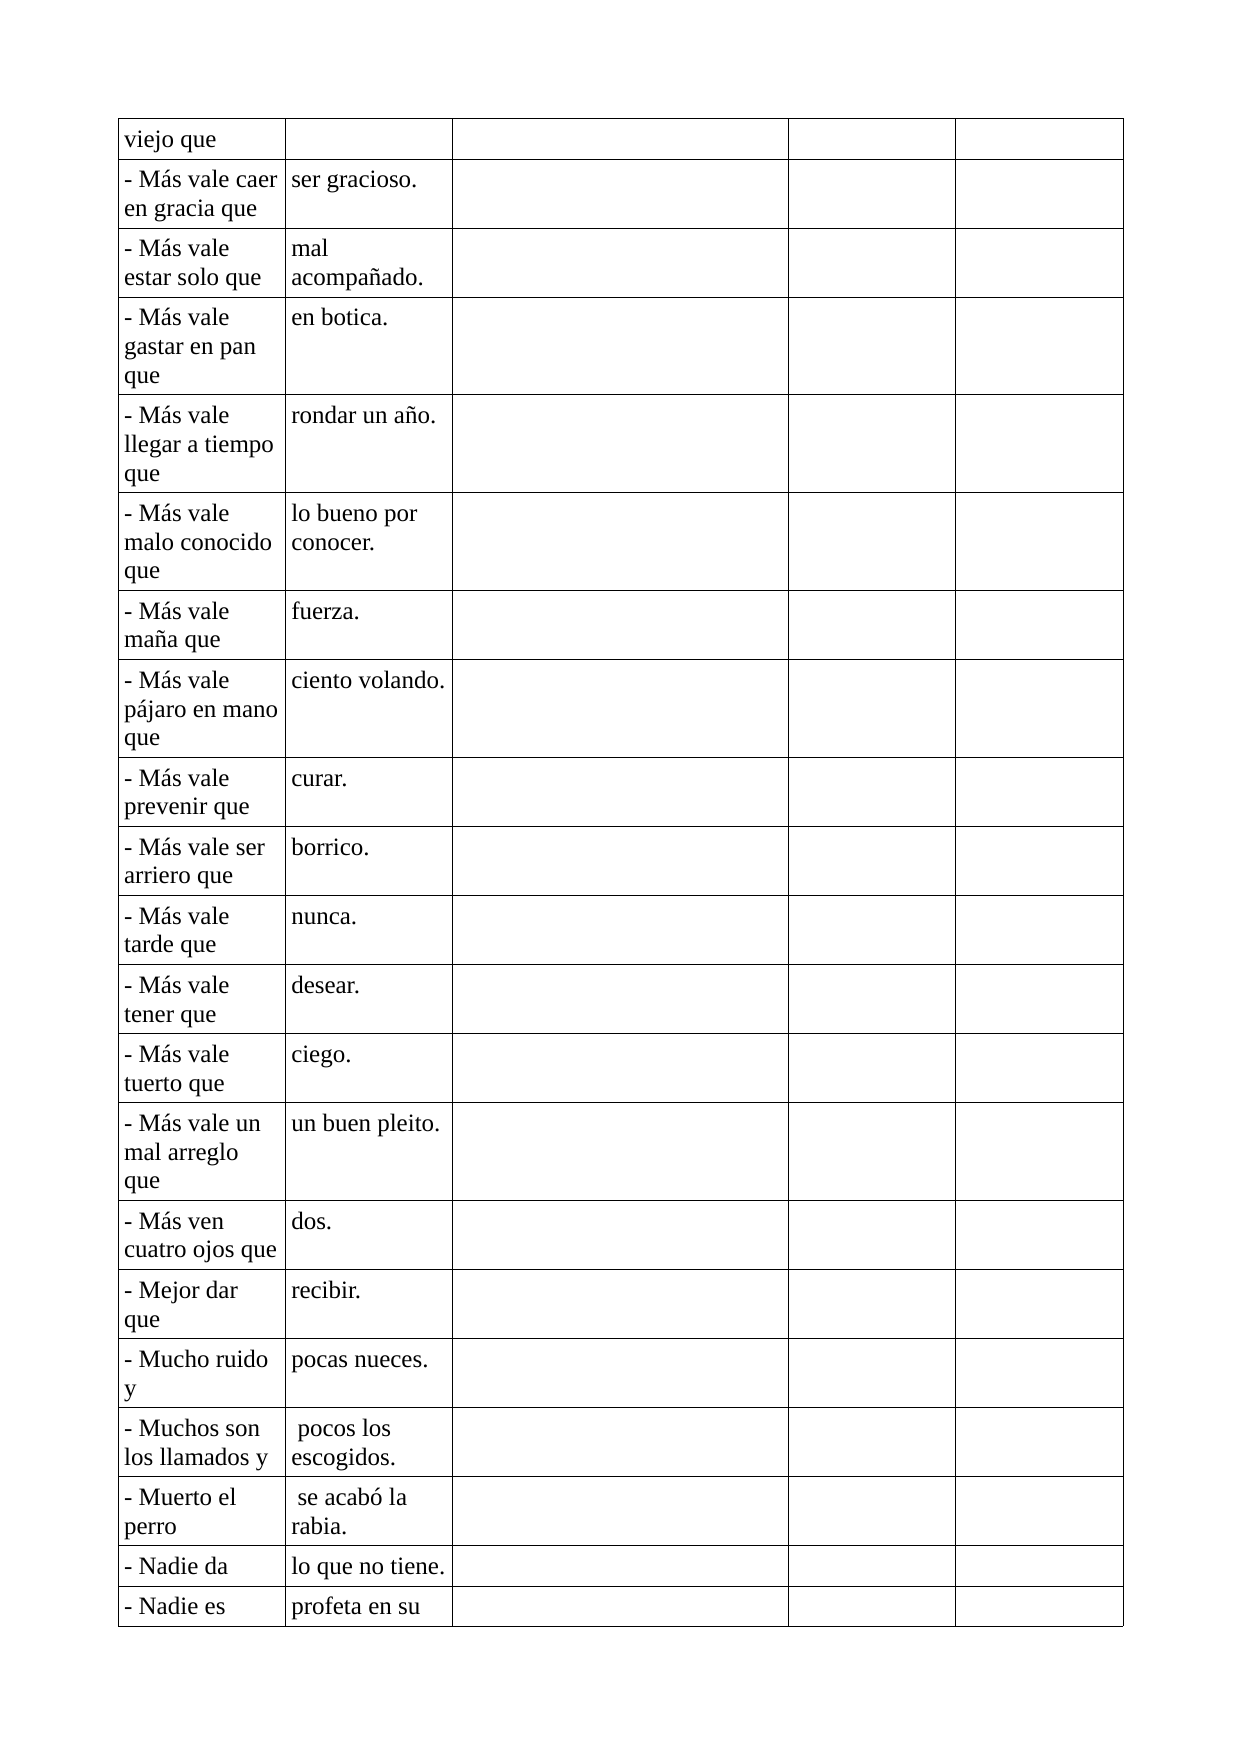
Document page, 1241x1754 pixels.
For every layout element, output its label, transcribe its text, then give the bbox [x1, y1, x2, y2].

table_cell - Más vale un mal arreglo que [119, 1103, 285, 1200]
table_cell desear. [286, 965, 452, 1033]
table_cell [789, 493, 955, 590]
table_cell - Más ven cuatro ojos que [119, 1201, 285, 1269]
table_cell [956, 1546, 1123, 1586]
table_cell [453, 493, 788, 590]
table_cell [956, 1034, 1123, 1102]
table_cell [453, 1034, 788, 1102]
table_cell [453, 298, 788, 394]
table_cell - Más vale tuerto que [119, 1034, 285, 1102]
table_cell recibir. [286, 1270, 452, 1338]
table_cell [956, 1339, 1123, 1407]
table_cell [453, 1408, 788, 1476]
table_cell [789, 591, 955, 659]
table_cell ser gracioso. [286, 160, 452, 227]
table_cell ciego. [286, 1034, 452, 1102]
table_cell [789, 1201, 955, 1269]
table_cell dos. [286, 1201, 452, 1269]
table_cell [789, 160, 955, 227]
table_cell [956, 1587, 1123, 1626]
table_cell [956, 298, 1123, 394]
table_cell [789, 395, 955, 492]
table_cell [789, 229, 955, 297]
table_cell [956, 229, 1123, 297]
table_cell pocas nueces. [286, 1339, 452, 1407]
table_cell [453, 896, 788, 964]
table_cell [789, 896, 955, 964]
table_cell - Más vale tarde que [119, 896, 285, 964]
table_cell [453, 758, 788, 826]
table_cell se acabó la rabia. [286, 1477, 452, 1545]
table_cell - Muerto el perro [119, 1477, 285, 1545]
table_cell [453, 1587, 788, 1626]
table_cell - Más vale ser arriero que [119, 827, 285, 895]
table_cell [956, 160, 1123, 227]
table_cell [789, 660, 955, 757]
table_cell - Más vale gastar en pan que [119, 298, 285, 394]
table_cell [956, 965, 1123, 1033]
table_cell - Mejor dar que [119, 1270, 285, 1338]
table_cell - Nadie da [119, 1546, 285, 1586]
table_cell - Más vale pájaro en mano que [119, 660, 285, 757]
table_cell - Nadie es [119, 1587, 285, 1626]
table_cell [789, 965, 955, 1033]
table_cell [789, 1477, 955, 1545]
table_cell [453, 1546, 788, 1586]
table_cell [956, 758, 1123, 826]
table_cell [956, 1477, 1123, 1545]
table_cell [453, 119, 788, 158]
table_cell - Más vale caer en gracia que [119, 160, 285, 227]
table_cell [789, 827, 955, 895]
table_cell [453, 591, 788, 659]
table_cell [453, 965, 788, 1033]
table_cell [789, 1546, 955, 1586]
table_cell [789, 298, 955, 394]
table_cell lo bueno por conocer. [286, 493, 452, 590]
table_cell [956, 660, 1123, 757]
table_cell - Más vale tener que [119, 965, 285, 1033]
table_cell lo que no tiene. [286, 1546, 452, 1586]
table_cell pocos los escogidos. [286, 1408, 452, 1476]
table_cell profeta en su [286, 1587, 452, 1626]
table_cell [453, 395, 788, 492]
table_cell viejo que [119, 119, 285, 158]
table_cell [789, 758, 955, 826]
table_cell [453, 827, 788, 895]
table_cell [789, 1103, 955, 1200]
table_cell [789, 1034, 955, 1102]
table_cell [453, 160, 788, 227]
table_cell [789, 119, 955, 158]
table_cell [453, 1103, 788, 1200]
table_cell [453, 660, 788, 757]
table_cell curar. [286, 758, 452, 826]
table_cell - Más vale maña que [119, 591, 285, 659]
table_cell [956, 896, 1123, 964]
table_cell [956, 493, 1123, 590]
table_cell [789, 1339, 955, 1407]
table_cell - Más vale prevenir que [119, 758, 285, 826]
table_cell borrico. [286, 827, 452, 895]
table_cell [453, 1201, 788, 1269]
table_cell nunca. [286, 896, 452, 964]
table_cell [789, 1270, 955, 1338]
table_cell [956, 119, 1123, 158]
table_cell - Más vale llegar a tiempo que [119, 395, 285, 492]
table_cell [453, 1477, 788, 1545]
table_cell [956, 1201, 1123, 1269]
table_cell mal acompañado. [286, 229, 452, 297]
table_cell [956, 591, 1123, 659]
table_cell - Mucho ruido y [119, 1339, 285, 1407]
table_cell [453, 1270, 788, 1338]
table_cell - Más vale estar solo que [119, 229, 285, 297]
table_cell [956, 395, 1123, 492]
table_cell [956, 1270, 1123, 1338]
table_cell rondar un año. [286, 395, 452, 492]
table_cell un buen pleito. [286, 1103, 452, 1200]
table_cell [956, 1408, 1123, 1476]
table_cell [956, 1103, 1123, 1200]
table_cell ciento volando. [286, 660, 452, 757]
table_cell fuerza. [286, 591, 452, 659]
table_cell [286, 119, 452, 158]
table_cell [956, 827, 1123, 895]
table_cell [453, 1339, 788, 1407]
table_cell [453, 229, 788, 297]
table_cell [789, 1408, 955, 1476]
table_cell - Más vale malo conocido que [119, 493, 285, 590]
table_cell - Muchos son los llamados y [119, 1408, 285, 1476]
table_cell en botica. [286, 298, 452, 394]
table_cell [789, 1587, 955, 1626]
